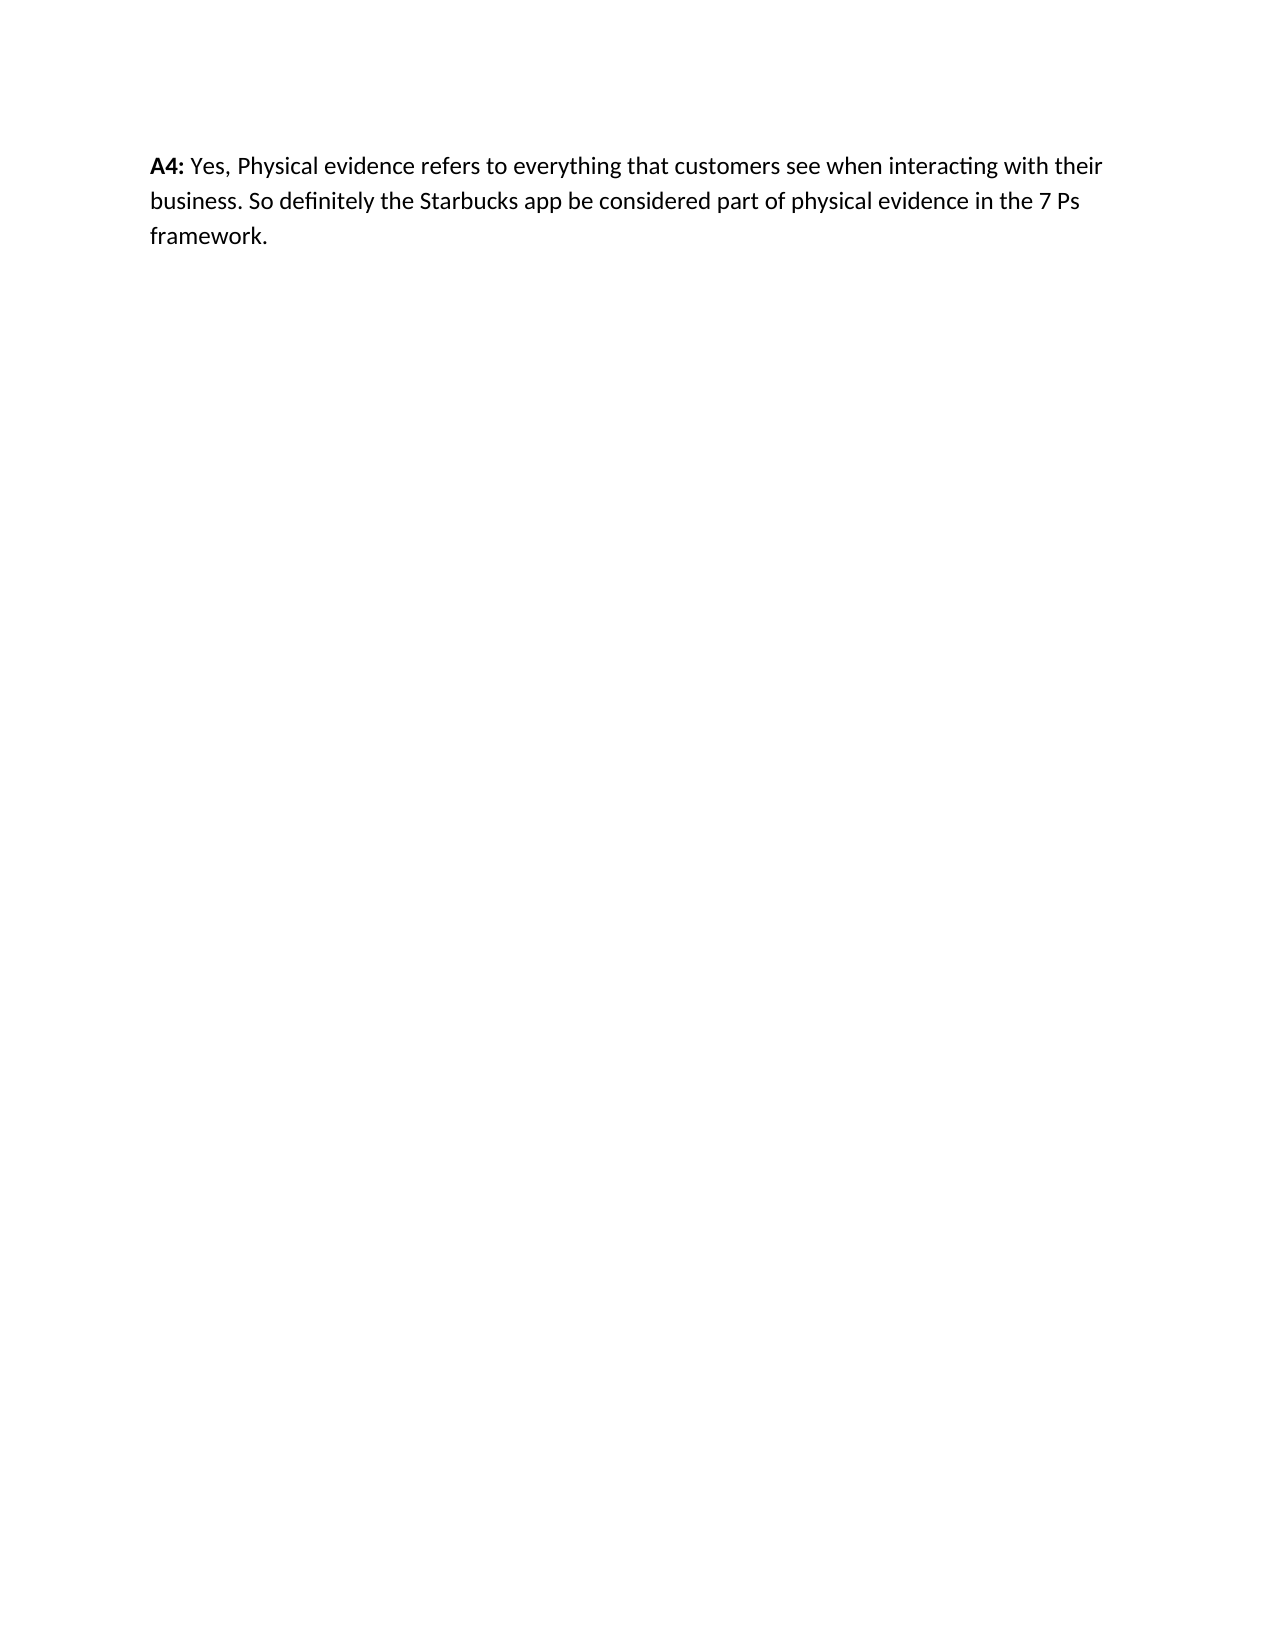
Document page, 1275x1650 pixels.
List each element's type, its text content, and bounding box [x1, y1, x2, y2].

text A4: Yes, Physical evidence refers to everything that customers see when interacting with their business. So definitely the Starbucks app be considered part of physical evidence in the 7 Ps framework. [150, 150, 1125, 251]
